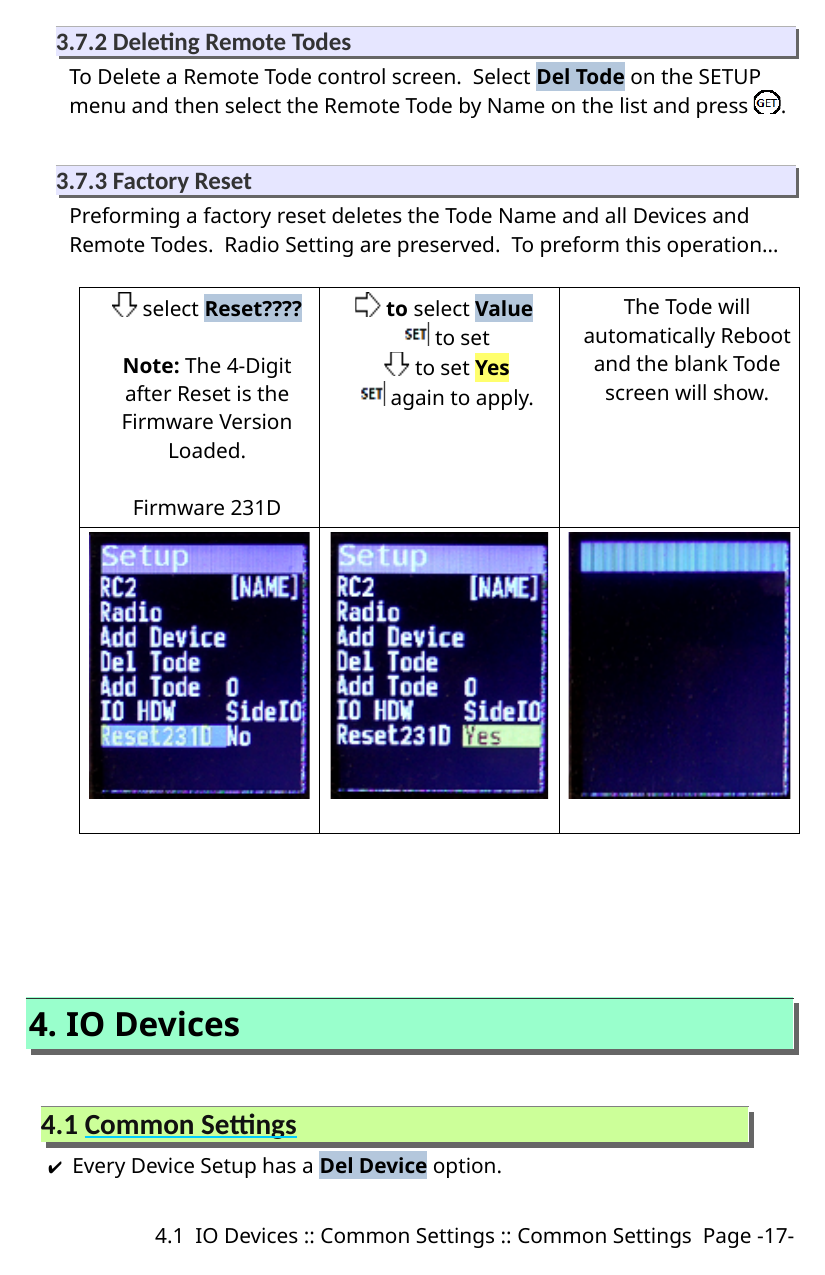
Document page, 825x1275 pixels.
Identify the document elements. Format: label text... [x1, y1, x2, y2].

subtitle Deleting Remote Todes [56, 27, 796, 56]
table_cell [320, 528, 559, 833]
subtitle IO Devices [26, 999, 793, 1049]
table_header select Reset???? Note: The 4-Digit after Reset is the Firmware Version Loaded. Firmware 231D [80, 288, 319, 527]
table_header The Tode will automatically Reboot and the blank Tode screen will show. [560, 288, 799, 527]
table_cell [560, 528, 799, 833]
table_cell [80, 528, 319, 833]
subtitle Factory Reset [56, 166, 796, 195]
list Every Device Setup has a Del Device option. [48, 1151, 799, 1179]
text Preforming a factory reset deletes the Tode Name and all Devices and Remote Todes. Radio Setting are preserved. To preform this operation… [69, 201, 799, 258]
text To Delete a Remote Tode control screen. Select Del Tode on the SETUP menu and then select the Remote Tode by Name on the list and press . [69, 62, 799, 120]
table_header to select Value to set to set Yes again to apply. [320, 288, 559, 527]
subtitle Common Settings [41, 1107, 748, 1142]
